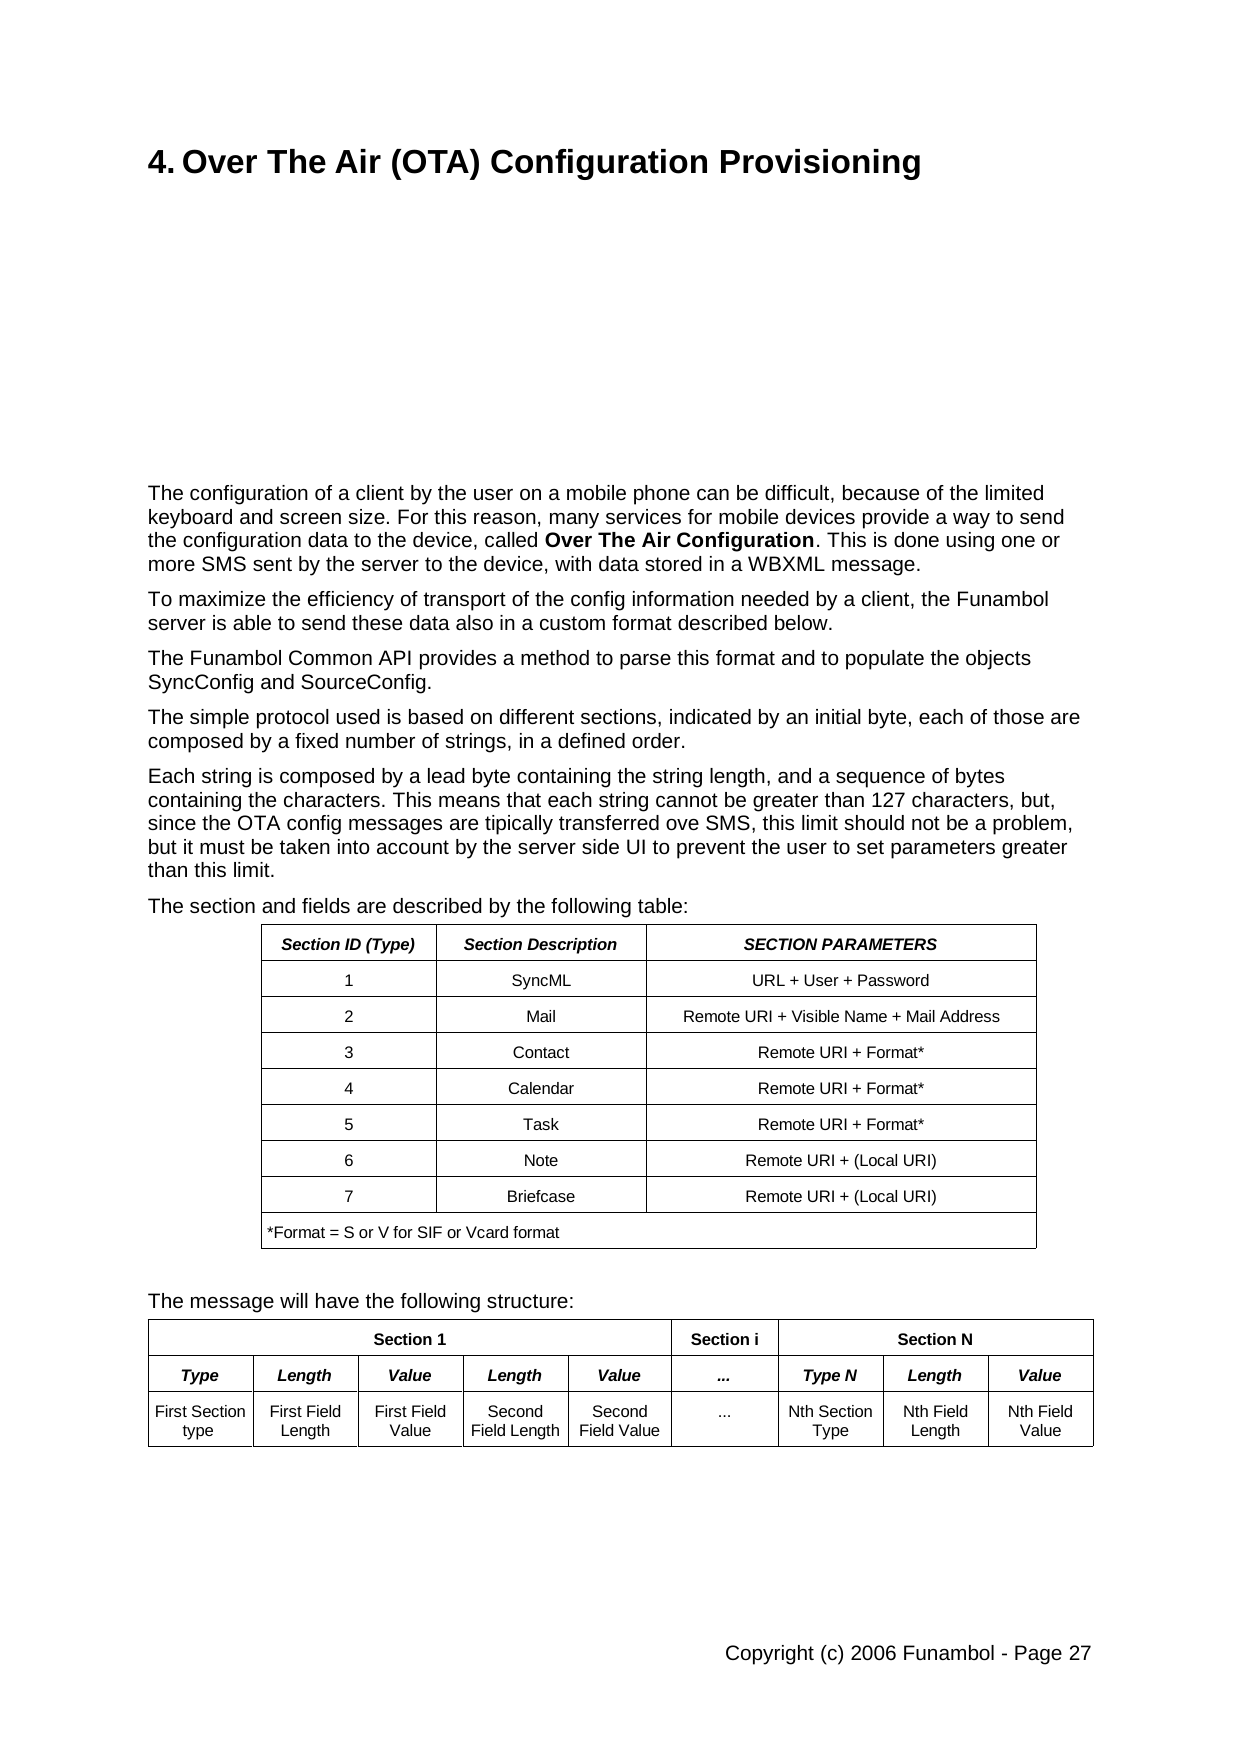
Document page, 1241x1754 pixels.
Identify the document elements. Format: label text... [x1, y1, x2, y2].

table_cell Type N [779, 1356, 883, 1391]
table_cell First Section type [149, 1392, 252, 1446]
table_cell First Field Value [359, 1392, 462, 1446]
table_cell Second Field Length [464, 1392, 568, 1446]
table_cell 6 [262, 1141, 436, 1176]
table_cell Nth Field Value [989, 1392, 1093, 1446]
table_cell 5 [262, 1105, 436, 1140]
table_cell 7 [262, 1177, 436, 1212]
table_cell 4 [262, 1069, 436, 1104]
table_header Section Description [437, 925, 646, 960]
text The Funambol Common API provides a method to parse this format and to populate the objects SyncConfig and SourceConfig. [148, 647, 1093, 694]
table_cell Remote URI + Format* [647, 1105, 1036, 1140]
table_cell Value [359, 1356, 462, 1391]
table_cell ... [672, 1392, 778, 1446]
table_header Section ID (Type) [262, 925, 436, 960]
table_header Section N [779, 1320, 1093, 1355]
table_cell First Field Length [254, 1392, 357, 1446]
table_cell Contact [437, 1033, 646, 1068]
table_cell Type [149, 1356, 252, 1391]
table_cell Nth Section Type [779, 1392, 883, 1446]
text The simple protocol used is based on different sections, indicated by an initial byte, each of those are composed by a fixed number of strings, in a defined order. [148, 706, 1093, 753]
table_header Section 1 [149, 1320, 671, 1355]
table_cell 1 [262, 961, 436, 996]
table_header Section i [672, 1320, 778, 1355]
table_cell Briefcase [437, 1177, 646, 1212]
table_cell Note [437, 1141, 646, 1176]
table_cell Nth Field Length [884, 1392, 988, 1446]
table_cell Remote URI + Visible Name + Mail Address [647, 997, 1036, 1032]
table_cell URL + User + Password [647, 961, 1036, 996]
table_cell Value [569, 1356, 671, 1391]
table_cell ... [672, 1356, 778, 1391]
text The section and fields are described by the following table: [148, 894, 1093, 918]
table_cell Length [254, 1356, 357, 1391]
table_cell 2 [262, 997, 436, 1032]
table_cell Remote URI + Format* [647, 1069, 1036, 1104]
text To maximize the efficiency of transport of the config information needed by a client, the Funambol server is able to send these data also in a custom format described below. [148, 588, 1093, 635]
table_cell SyncML [437, 961, 646, 996]
table_cell Second Field Value [569, 1392, 671, 1446]
text The configuration of a client by the user on a mobile phone can be difficult, because of the limited keyboard and screen size. For this reason, many services for mobile devices provide a way to send the configuration data to the device, called Over The Air Configuration. This is done using one or more SMS sent by the server to the device, with data stored in a WBXML message. [148, 482, 1093, 576]
table_cell Length [464, 1356, 568, 1391]
table_cell 3 [262, 1033, 436, 1068]
table_cell Mail [437, 997, 646, 1032]
table_cell Length [884, 1356, 988, 1391]
text The message will have the following structure: [148, 1289, 1093, 1313]
table_cell Calendar [437, 1069, 646, 1104]
subtitle Over The Air (OTA) Configuration Provisioning [148, 143, 1093, 180]
text Each string is composed by a lead byte containing the string length, and a sequence of bytes containing the characters. This means that each string cannot be greater than 127 characters, but, since the OTA config messages are tipically transferred ove SMS, this limit should not be a problem, but it must be taken into account by the server side UI to prevent the user to set parameters greater than this limit. [148, 764, 1093, 882]
table_cell *Format = S or V for SIF or Vcard format [262, 1213, 1036, 1248]
table_cell Value [989, 1356, 1093, 1391]
table_header SECTION PARAMETERS [647, 925, 1036, 960]
table_cell Remote URI + Format* [647, 1033, 1036, 1068]
table_cell Task [437, 1105, 646, 1140]
table_cell Remote URI + (Local URI) [647, 1177, 1036, 1212]
table_cell Remote URI + (Local URI) [647, 1141, 1036, 1176]
